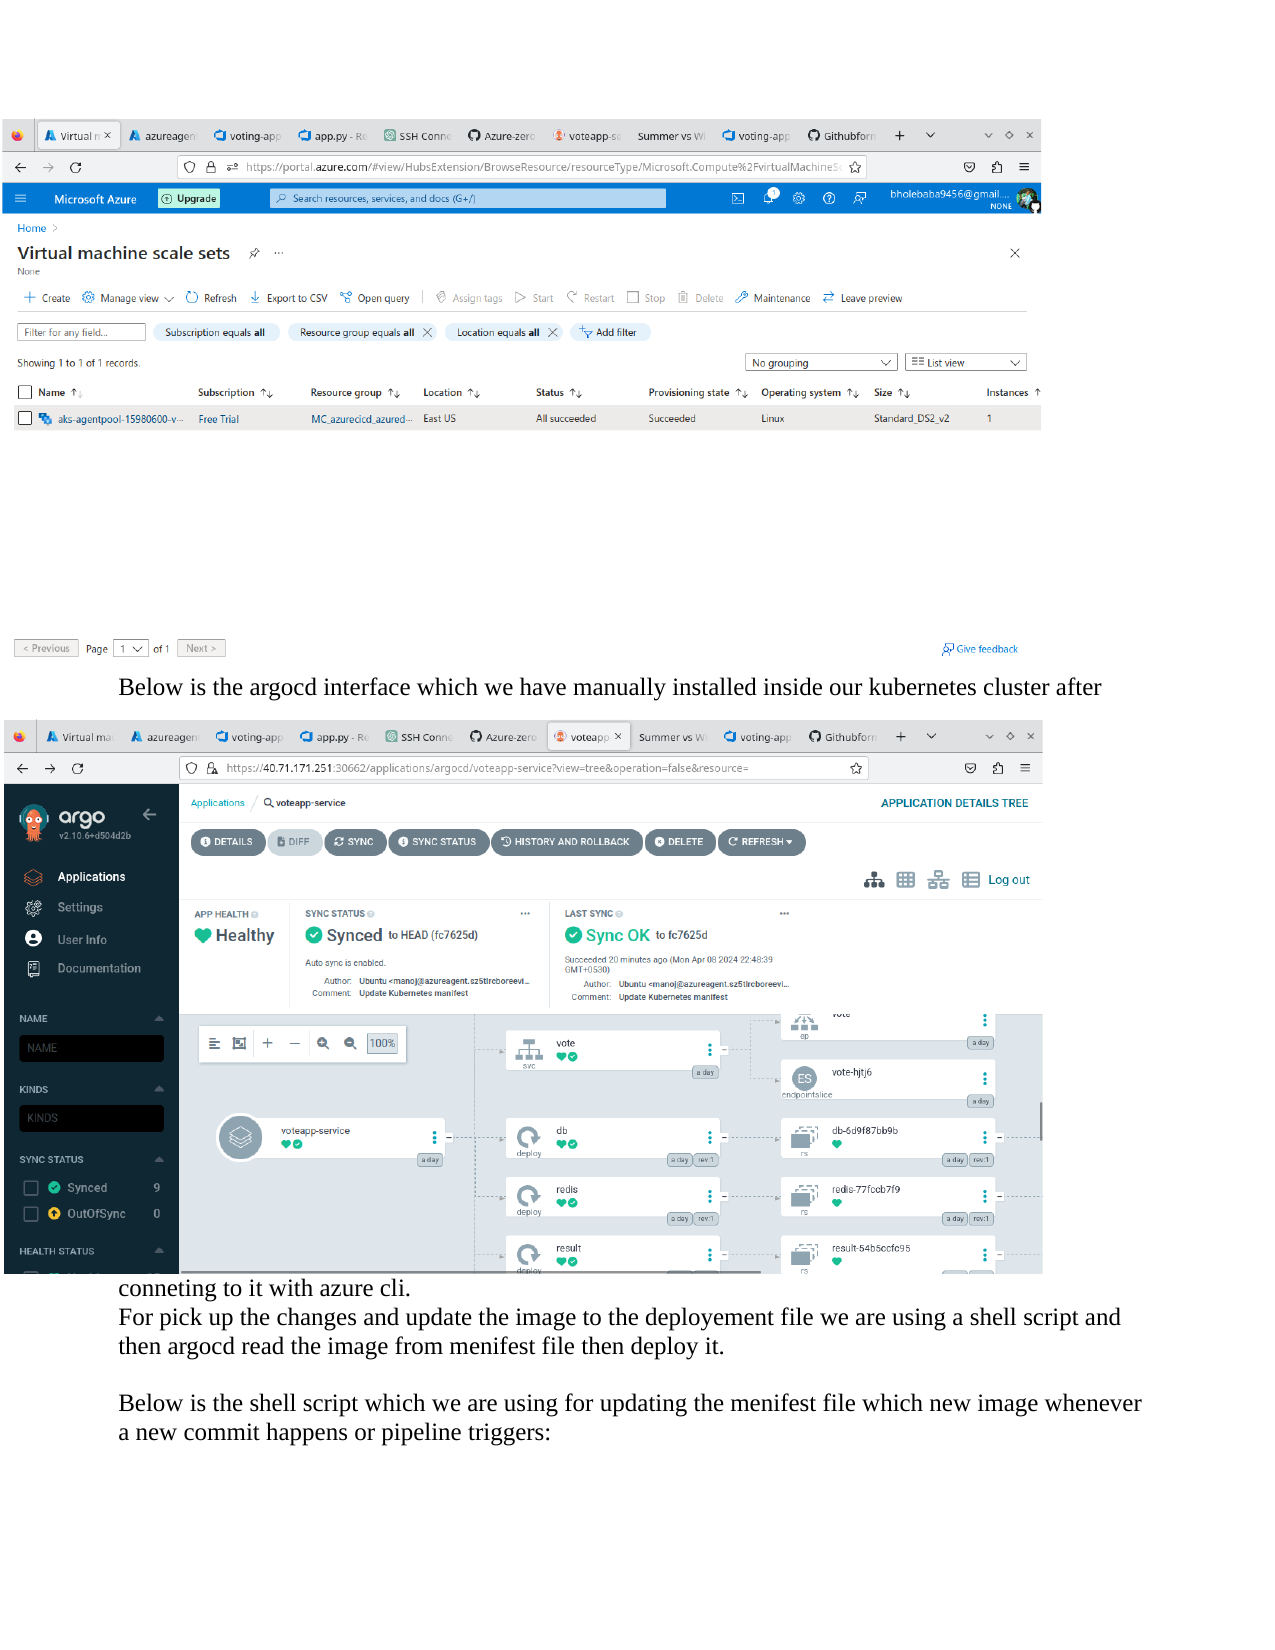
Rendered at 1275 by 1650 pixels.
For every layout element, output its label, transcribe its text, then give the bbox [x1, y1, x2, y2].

text Below is the shell script which we are using for updating the menifest file which new image whenever a new commit happens or pipeline triggers: [118, 1388, 1157, 1446]
text Below is the argocd interface which we have manually installed inside our kubernetes cluster after conneting to it with azure cli. [118, 118, 1157, 1302]
picture [4, 719, 1043, 1274]
picture [2, 118, 1042, 672]
text For pick up the changes and update the image to the deployement file we are using a shell script and then argocd read the image from menifest file then deploy it. [118, 1302, 1157, 1359]
